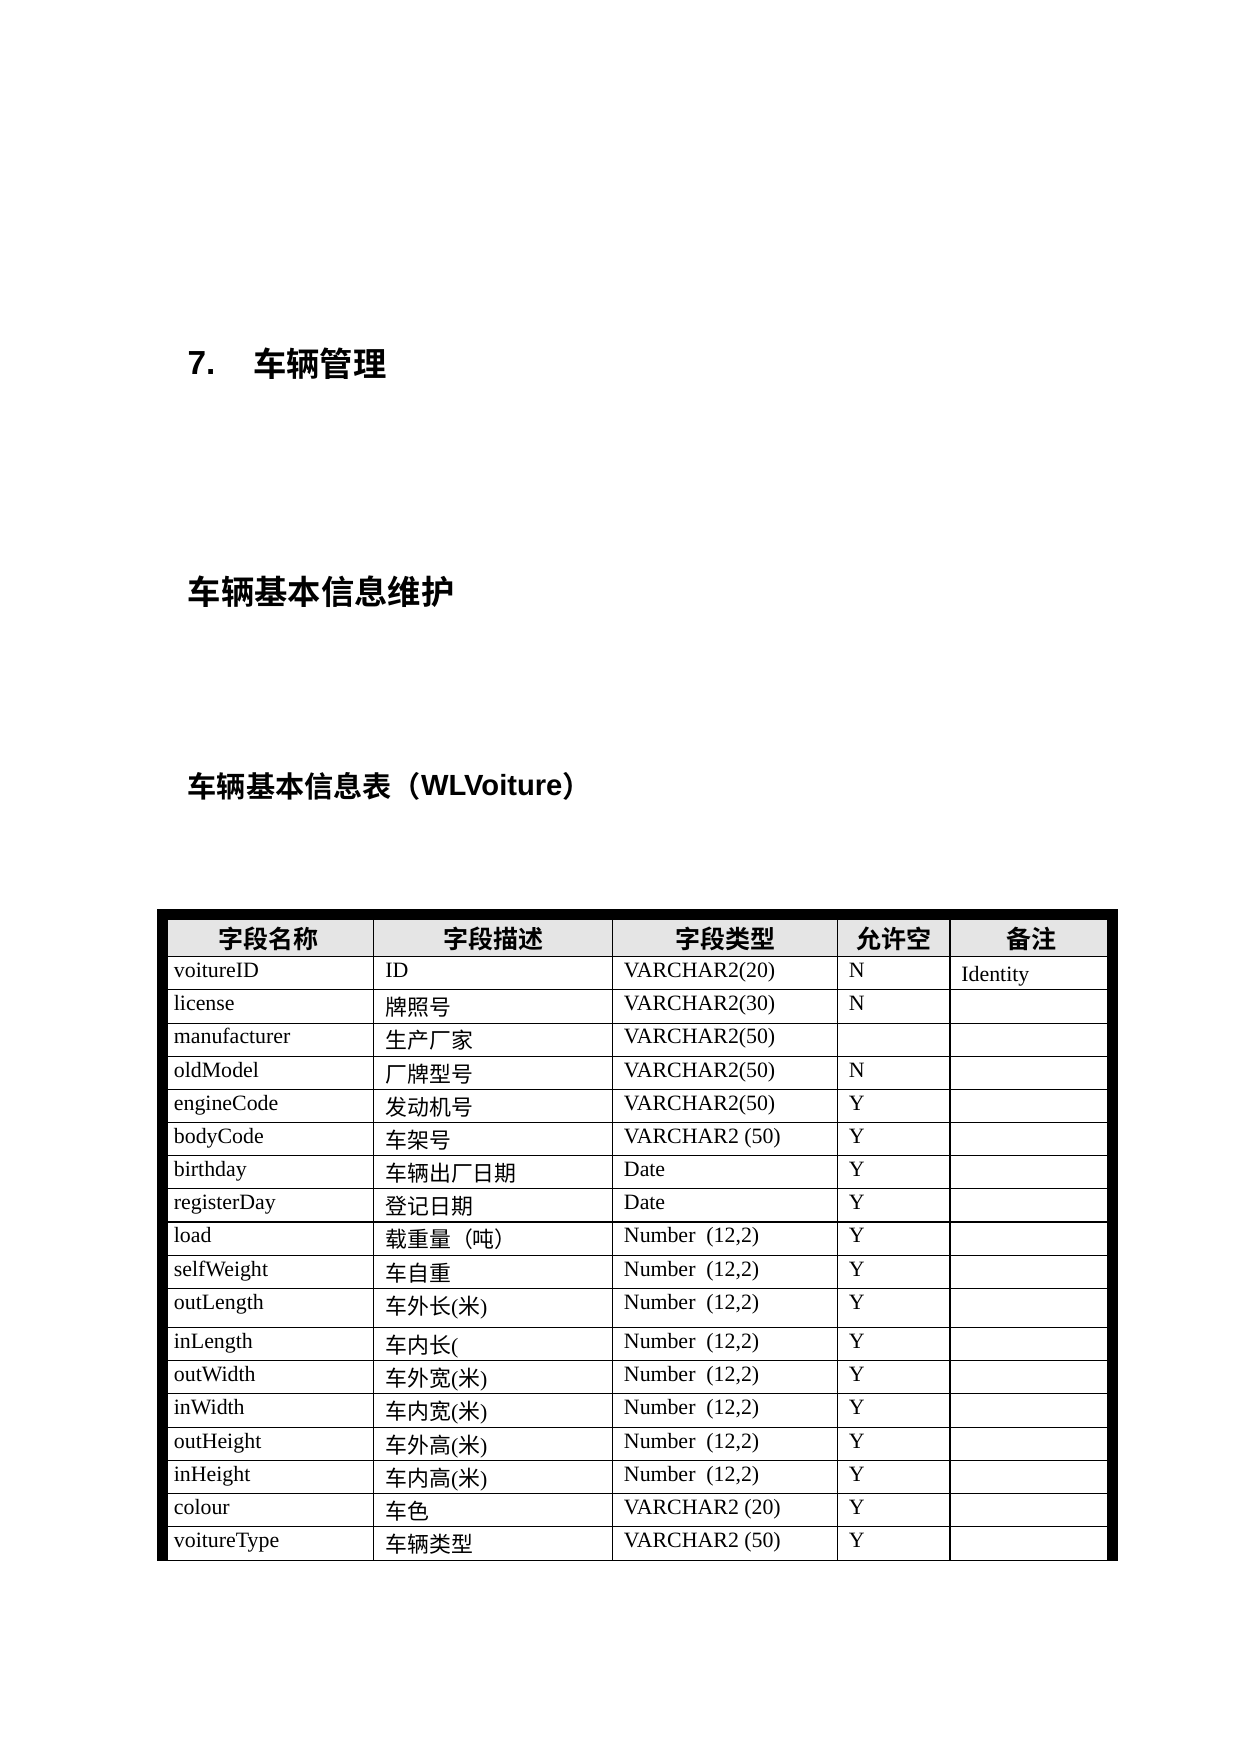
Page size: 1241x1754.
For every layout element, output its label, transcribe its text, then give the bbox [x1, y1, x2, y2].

table_cell Y [838, 1256, 949, 1288]
table_cell 车内宽(米) [374, 1394, 612, 1427]
table_cell [951, 1289, 1107, 1327]
table_cell 厂牌型号 [374, 1057, 612, 1089]
table_cell VARCHAR2(30) [613, 990, 837, 1022]
table_cell 载重量（吨） [374, 1223, 612, 1254]
table_cell Y [838, 1223, 949, 1254]
table_cell [951, 1428, 1107, 1460]
table_header 备注 [951, 920, 1107, 956]
table_cell VARCHAR2(50) [613, 1024, 837, 1056]
table_cell Number (12,2) [613, 1289, 837, 1327]
table_cell Y [838, 1461, 949, 1493]
table_cell manufacturer [168, 1024, 373, 1056]
subtitle 车辆管理 [187, 324, 1053, 389]
table_cell VARCHAR2 (50) [613, 1527, 837, 1559]
table_cell Date [613, 1156, 837, 1188]
table_cell N [838, 957, 949, 989]
table_cell [951, 1256, 1107, 1288]
subtitle 车辆基本信息维护 [187, 552, 1053, 617]
table_cell VARCHAR2(50) [613, 1090, 837, 1122]
table_cell Date [613, 1189, 837, 1221]
table_cell voitureType [168, 1527, 373, 1559]
table_header 字段名称 [168, 920, 373, 956]
table_cell VARCHAR2(20) [613, 957, 837, 989]
table_cell Number (12,2) [613, 1394, 837, 1427]
table_cell Number (12,2) [613, 1256, 837, 1288]
subtitle 车辆基本信息表（WLVoiture） [187, 747, 1053, 812]
table_cell Number (12,2) [613, 1328, 837, 1360]
table_cell 车架号 [374, 1123, 612, 1155]
table_cell [838, 1024, 949, 1056]
table_cell engineCode [168, 1090, 373, 1122]
table_cell Y [838, 1361, 949, 1393]
table_cell voitureID [168, 957, 373, 989]
table_cell [951, 1156, 1107, 1188]
table_cell oldModel [168, 1057, 373, 1089]
table_cell Number (12,2) [613, 1461, 837, 1493]
table_cell Y [838, 1289, 949, 1327]
table_cell [951, 1024, 1107, 1056]
table_cell [951, 1494, 1107, 1526]
table_cell bodyCode [168, 1123, 373, 1155]
table_cell outHeight [168, 1428, 373, 1460]
table_cell Y [838, 1494, 949, 1526]
table_cell Y [838, 1428, 949, 1460]
table_cell Y [838, 1394, 949, 1427]
table_cell inHeight [168, 1461, 373, 1493]
table_cell 发动机号 [374, 1090, 612, 1122]
table_cell Number (12,2) [613, 1428, 837, 1460]
table_cell 车外高(米) [374, 1428, 612, 1460]
table_cell [951, 1057, 1107, 1089]
table_cell 车外长(米) [374, 1289, 612, 1327]
table_cell [951, 1090, 1107, 1122]
table_header 字段类型 [613, 920, 837, 956]
table_cell 车辆出厂日期 [374, 1156, 612, 1188]
table_cell [951, 1461, 1107, 1493]
table_cell [951, 1189, 1107, 1221]
table_cell 车色 [374, 1494, 612, 1526]
table_cell outLength [168, 1289, 373, 1327]
table_cell 车内长( [374, 1328, 612, 1360]
table_cell Y [838, 1328, 949, 1360]
table_cell VARCHAR2 (20) [613, 1494, 837, 1526]
table_cell outWidth [168, 1361, 373, 1393]
table_cell load [168, 1223, 373, 1254]
table_cell Y [838, 1527, 949, 1559]
table_cell inWidth [168, 1394, 373, 1427]
table_cell 车辆类型 [374, 1527, 612, 1559]
table_cell Y [838, 1090, 949, 1122]
table_cell [951, 1223, 1107, 1254]
table_cell 生产厂家 [374, 1024, 612, 1056]
table_header 允许空 [838, 920, 949, 956]
table_cell 车内高(米) [374, 1461, 612, 1493]
table_cell Y [838, 1189, 949, 1221]
table_cell 车自重 [374, 1256, 612, 1288]
table_cell Number (12,2) [613, 1361, 837, 1393]
table_cell inLength [168, 1328, 373, 1360]
table_cell registerDay [168, 1189, 373, 1221]
table_cell [951, 1328, 1107, 1360]
table_cell [951, 1123, 1107, 1155]
table_cell 牌照号 [374, 990, 612, 1022]
table_cell [951, 1361, 1107, 1393]
table_cell [951, 1527, 1107, 1559]
table_cell N [838, 1057, 949, 1089]
table_cell colour [168, 1494, 373, 1526]
table_cell N [838, 990, 949, 1022]
table_cell birthday [168, 1156, 373, 1188]
table_cell [951, 990, 1107, 1022]
table_cell ID [374, 957, 612, 989]
table_cell [951, 1394, 1107, 1427]
table_cell Y [838, 1156, 949, 1188]
table_cell VARCHAR2 (50) [613, 1123, 837, 1155]
table_cell 车外宽(米) [374, 1361, 612, 1393]
table_cell 登记日期 [374, 1189, 612, 1221]
table_header 字段描述 [374, 920, 612, 956]
table_cell selfWeight [168, 1256, 373, 1288]
table_cell license [168, 990, 373, 1022]
table_cell Y [838, 1123, 949, 1155]
table_cell Identity [951, 957, 1107, 989]
table_cell Number (12,2) [613, 1223, 837, 1254]
table_cell VARCHAR2(50) [613, 1057, 837, 1089]
